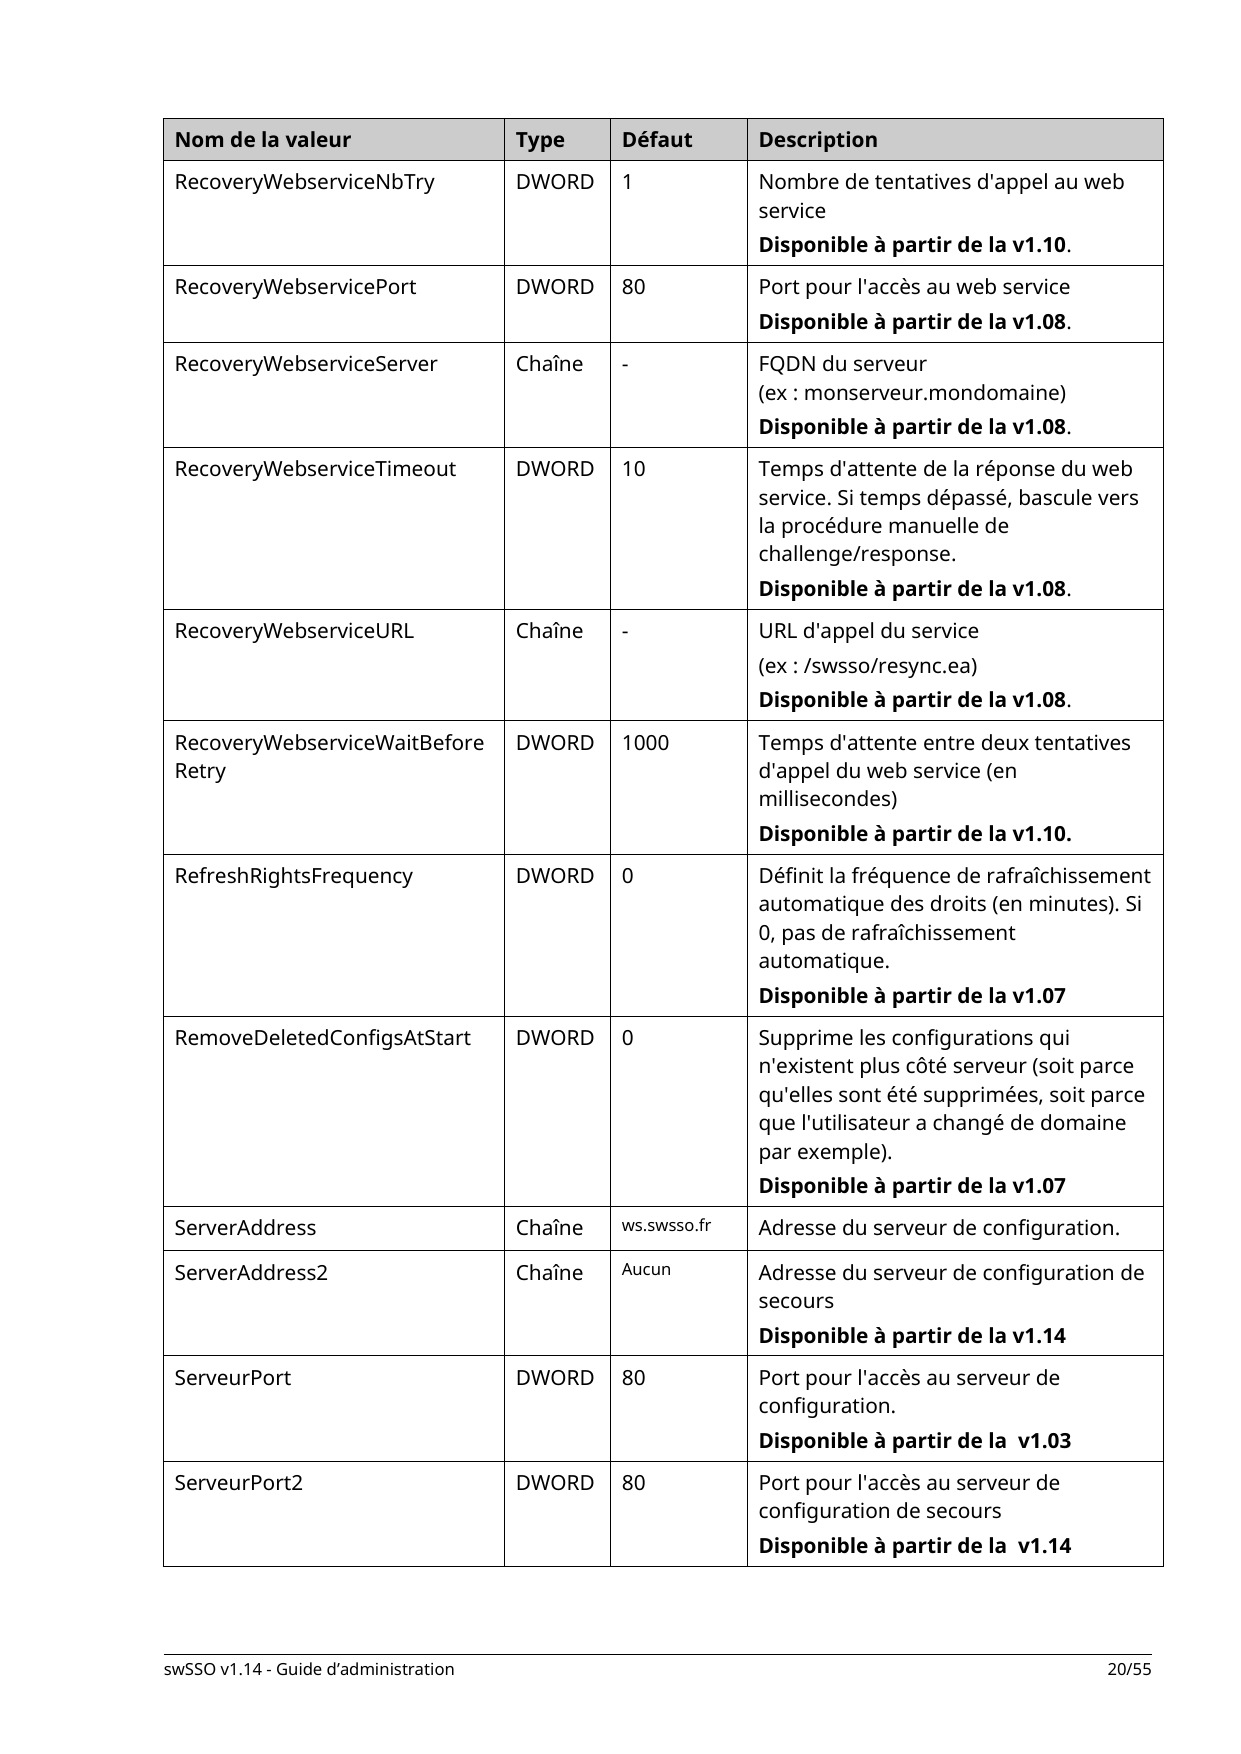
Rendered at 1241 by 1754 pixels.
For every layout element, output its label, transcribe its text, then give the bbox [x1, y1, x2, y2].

table_cell 1000 [611, 721, 747, 854]
table_cell Temps d'attente de la réponse du web service. Si temps dépassé, bascule vers la procédure manuelle de challenge/response. Disponible à partir de la v1.08. [748, 448, 1163, 609]
table_cell Supprime les configurations qui n'existent plus côté serveur (soit parce qu'elles sont été supprimées, soit parce que l'utilisateur a changé de domaine par exemple). Disponible à partir de la v1.07 [748, 1017, 1163, 1206]
table_cell Nombre de tentatives d'appel au web service Disponible à partir de la v1.10. [748, 161, 1163, 265]
table_cell Définit la fréquence de rafraîchissement automatique des droits (en minutes). Si 0, pas de rafraîchissement automatique. Disponible à partir de la v1.07 [748, 855, 1163, 1016]
table_cell Port pour l'accès au web service Disponible à partir de la v1.08. [748, 266, 1163, 342]
table_cell 80 [611, 266, 747, 342]
table_cell Port pour l'accès au serveur de configuration de secours Disponible à partir de la v1.14 [748, 1462, 1163, 1566]
table_cell DWORD [505, 855, 610, 1016]
table_cell 10 [611, 448, 747, 609]
table_cell RemoveDeletedConfigsAtStart [164, 1017, 504, 1206]
table_cell - [611, 343, 747, 447]
table_cell Chaîne [505, 343, 610, 447]
table_cell Adresse du serveur de configuration de secours Disponible à partir de la v1.14 [748, 1251, 1163, 1355]
table_cell Temps d'attente entre deux tentatives d'appel du web service (en millisecondes) Disponible à partir de la v1.10. [748, 721, 1163, 854]
table_cell DWORD [505, 1462, 610, 1566]
table_cell ServeurPort [164, 1356, 504, 1461]
table_header Description [748, 119, 1163, 160]
table_cell RecoveryWebserviceTimeout [164, 448, 504, 609]
table_cell RecoveryWebservicePort [164, 266, 504, 342]
table_cell URL d'appel du service (ex : /swsso/resync.ea) Disponible à partir de la v1.08. [748, 610, 1163, 720]
table_cell DWORD [505, 266, 610, 342]
table_cell DWORD [505, 161, 610, 265]
table_cell RecoveryWebserviceURL [164, 610, 504, 720]
table_header Type [505, 119, 610, 160]
table_cell DWORD [505, 448, 610, 609]
table_cell ServeurPort2 [164, 1462, 504, 1566]
table_cell Chaîne [505, 610, 610, 720]
table_cell 80 [611, 1462, 747, 1566]
table_cell DWORD [505, 1017, 610, 1206]
table_cell Chaîne [505, 1207, 610, 1250]
table_cell FQDN du serveur (ex : monserveur.mondomaine) Disponible à partir de la v1.08. [748, 343, 1163, 447]
table_cell ServerAddress [164, 1207, 504, 1250]
table_cell RecoveryWebserviceServer [164, 343, 504, 447]
table_cell 0 [611, 1017, 747, 1206]
table_cell - [611, 610, 747, 720]
table_cell DWORD [505, 721, 610, 854]
table_cell RecoveryWebserviceWaitBeforeRetry [164, 721, 504, 854]
table_cell DWORD [505, 1356, 610, 1461]
table_header Défaut [611, 119, 747, 160]
table_cell 0 [611, 855, 747, 1016]
table_cell Aucun [611, 1251, 747, 1355]
table_cell RecoveryWebserviceNbTry [164, 161, 504, 265]
table_cell 80 [611, 1356, 747, 1461]
table_cell ServerAddress2 [164, 1251, 504, 1355]
table_cell Adresse du serveur de configuration. [748, 1207, 1163, 1250]
table_cell Port pour l'accès au serveur de configuration. Disponible à partir de la v1.03 [748, 1356, 1163, 1461]
table_cell ws.swsso.fr [611, 1207, 747, 1250]
table_cell 1 [611, 161, 747, 265]
table_header Nom de la valeur [164, 119, 504, 160]
table_cell RefreshRightsFrequency [164, 855, 504, 1016]
table_cell Chaîne [505, 1251, 610, 1355]
